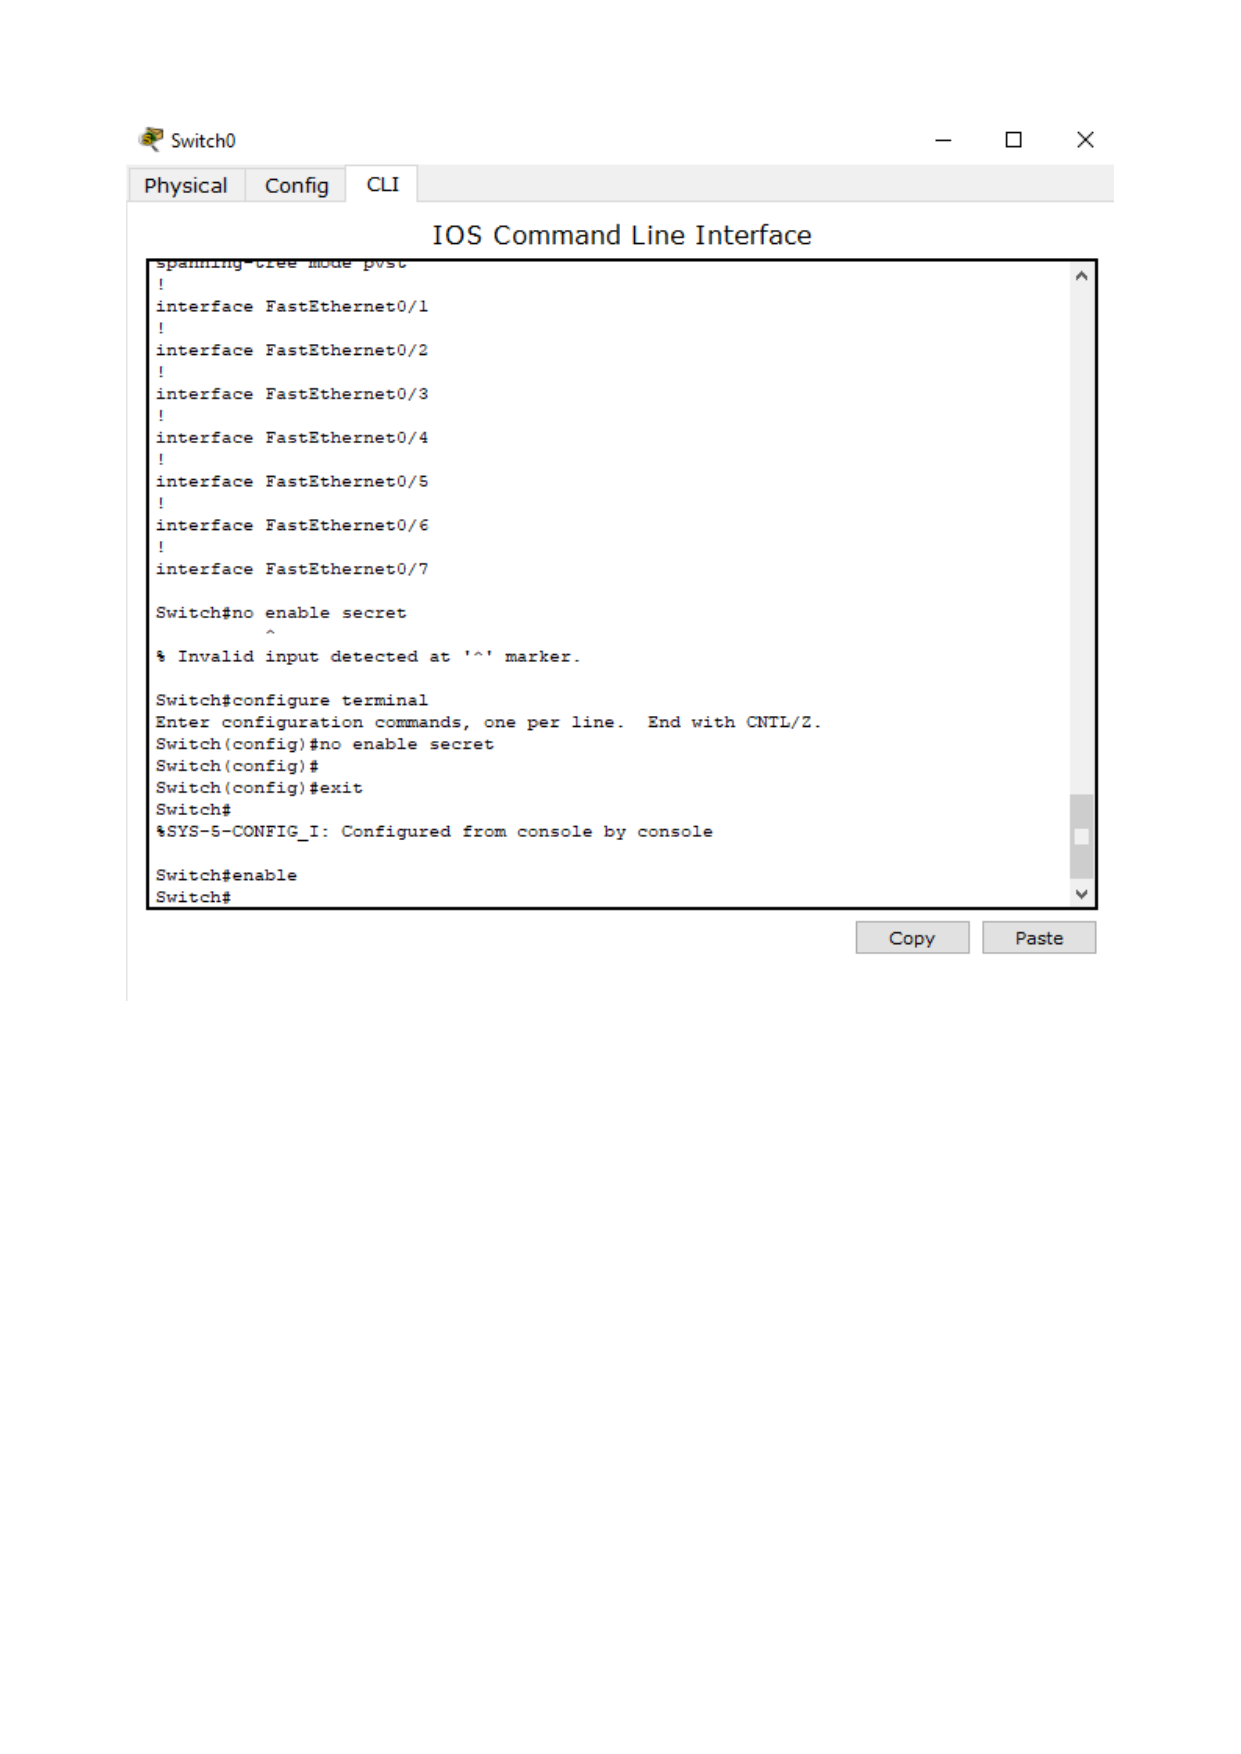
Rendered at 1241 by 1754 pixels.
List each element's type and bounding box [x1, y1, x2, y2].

picture [126, 118, 1114, 1001]
